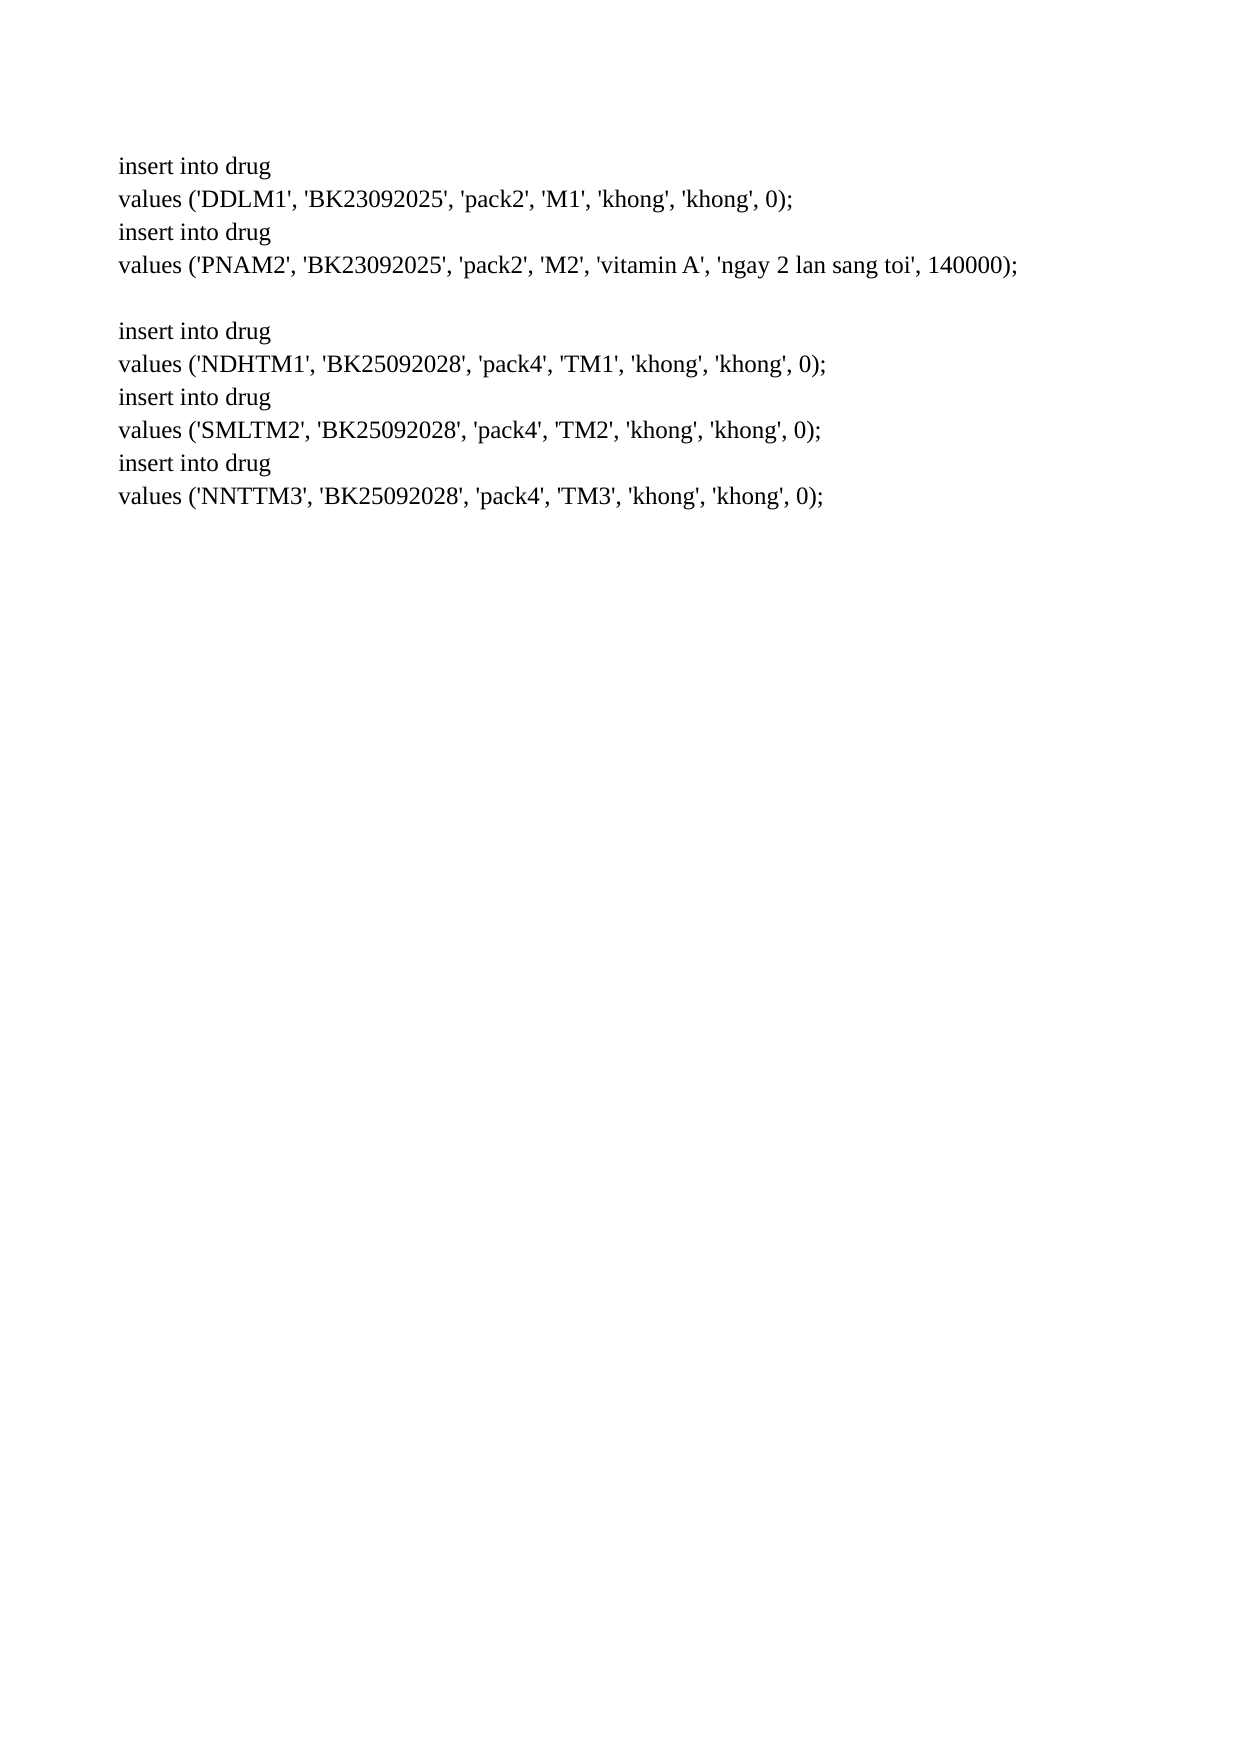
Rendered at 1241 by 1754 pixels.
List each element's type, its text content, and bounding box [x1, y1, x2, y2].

text values ('PNAM2', 'BK23092025', 'pack2', 'M2', 'vitamin A', 'ngay 2 lan sang toi', 140000); [118, 250, 1122, 279]
text insert into drug [118, 448, 1122, 477]
text values ('NNTTM3', 'BK25092028', 'pack4', 'TM3', 'khong', 'khong', 0); [118, 481, 1122, 510]
text values ('NDHTM1', 'BK25092028', 'pack4', 'TM1', 'khong', 'khong', 0); [118, 349, 1122, 378]
text insert into drug [118, 316, 1122, 345]
text values ('DDLM1', 'BK23092025', 'pack2', 'M1', 'khong', 'khong', 0); [118, 184, 1122, 213]
text insert into drug [118, 151, 1122, 180]
text values ('SMLTM2', 'BK25092028', 'pack4', 'TM2', 'khong', 'khong', 0); [118, 415, 1122, 444]
text insert into drug [118, 217, 1122, 246]
text insert into drug [118, 382, 1122, 411]
